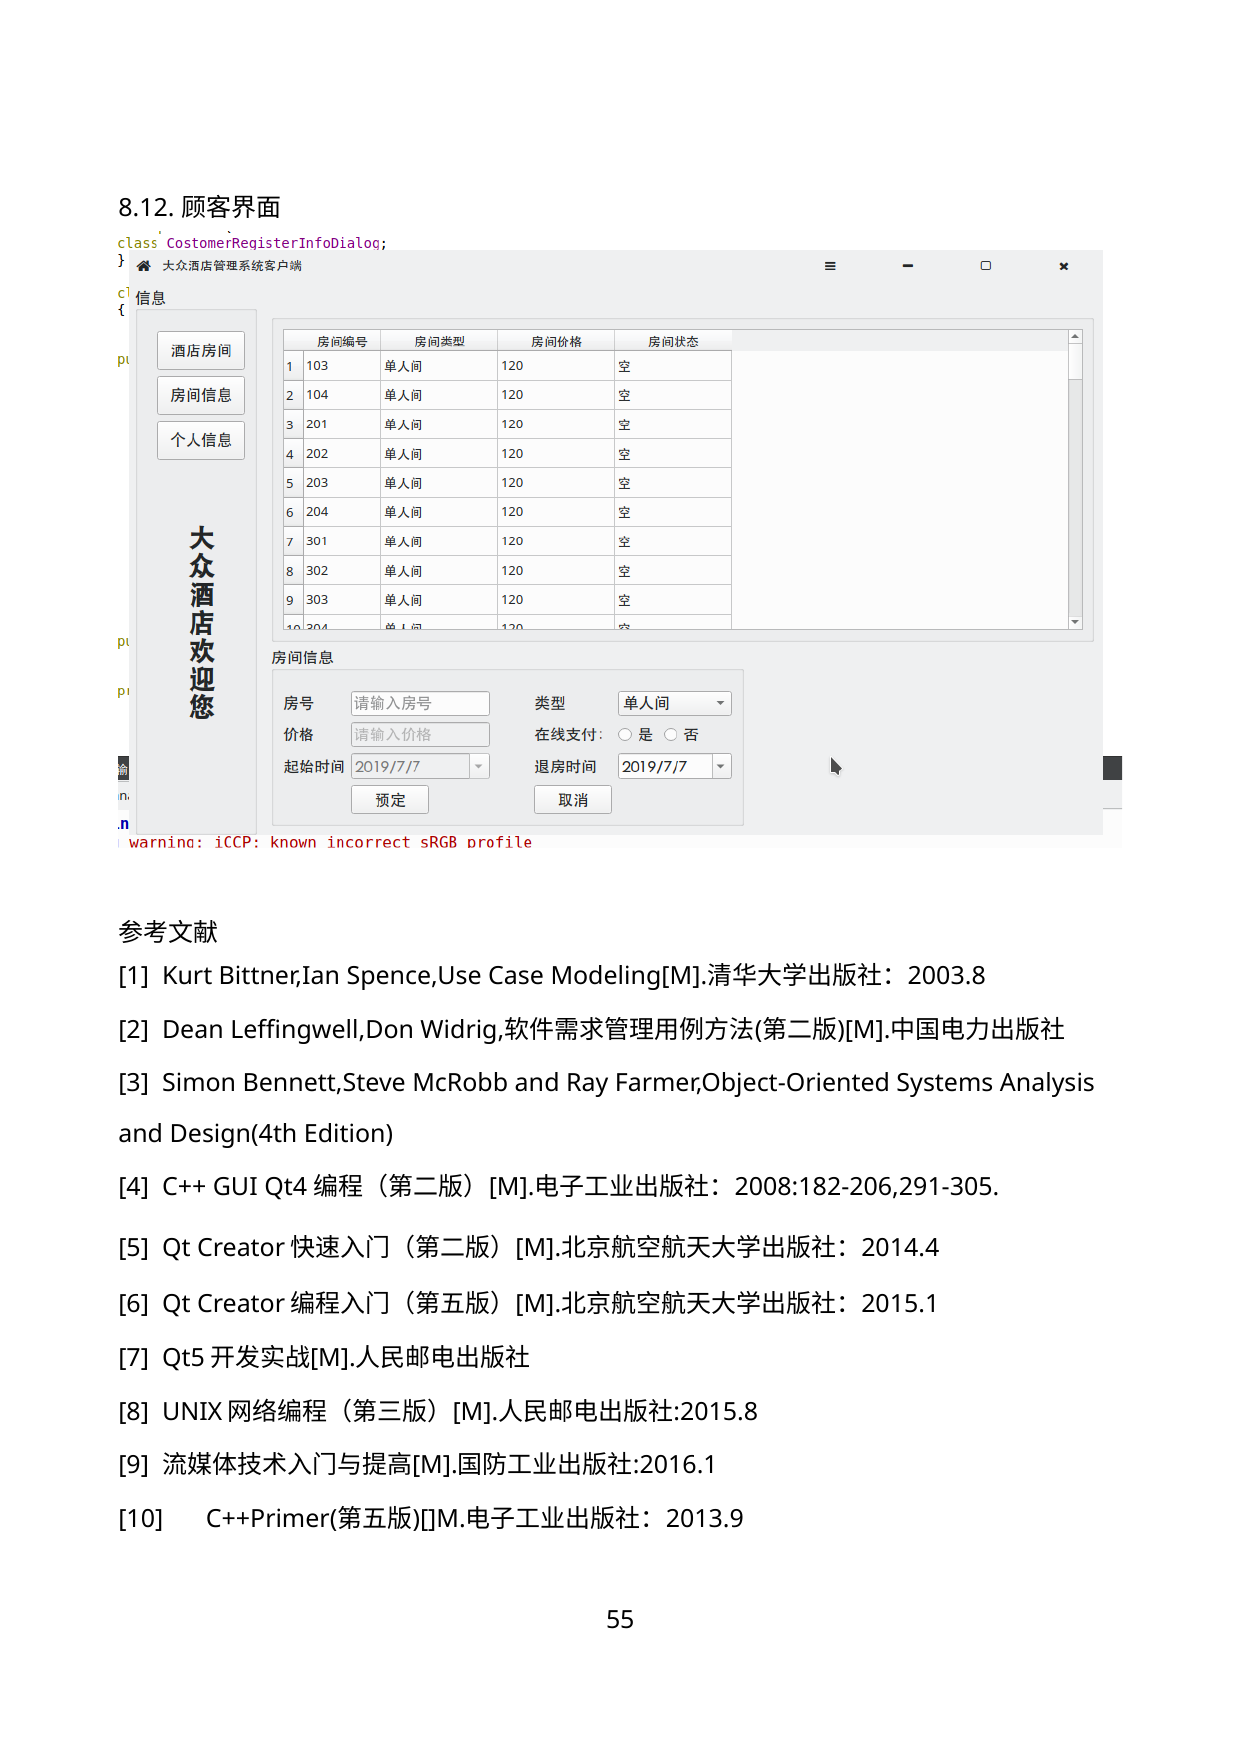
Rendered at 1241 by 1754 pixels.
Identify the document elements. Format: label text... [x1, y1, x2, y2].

list C++ GUI Qt4 编程（第二版）[M].电子工业出版社：2008:182-206,291-305. [118, 1166, 1122, 1203]
subtitle 顾客界面 [118, 188, 1122, 224]
list Qt Creator快速入门（第二版）[M].北京航空航天大学出版社：2014.4 [118, 1227, 1122, 1263]
subtitle 参考文献 [118, 912, 1122, 948]
list Simon Bennett,Steve McRobb and Ray Farmer,Object-Oriented Systems Analysis and Design(4th Edition) [118, 1064, 1122, 1149]
list Kurt Bittner,Ian Spence,Use Case Modeling[M].清华大学出版社：2003.8 [118, 956, 1122, 992]
list Qt5开发实战[M].人民邮电出版社 [118, 1337, 1122, 1373]
picture [118, 231, 1123, 848]
list Qt Creator编程入门（第五版）[M].北京航空航天大学出版社：2015.1 [118, 1283, 1122, 1319]
list UNIX网络编程（第三版）[M].人民邮电出版社:2015.8 [118, 1391, 1122, 1427]
list 流媒体技术入门与提高[M].国防工业出版社:2016.1 [118, 1445, 1122, 1481]
list C++Primer(第五版)[]M.电子工业出版社：2013.9 [118, 1499, 1122, 1535]
list Dean Leffingwell,Don Widrig,软件需求管理用例方法(第二版)[M].中国电力出版社 [118, 1010, 1122, 1046]
